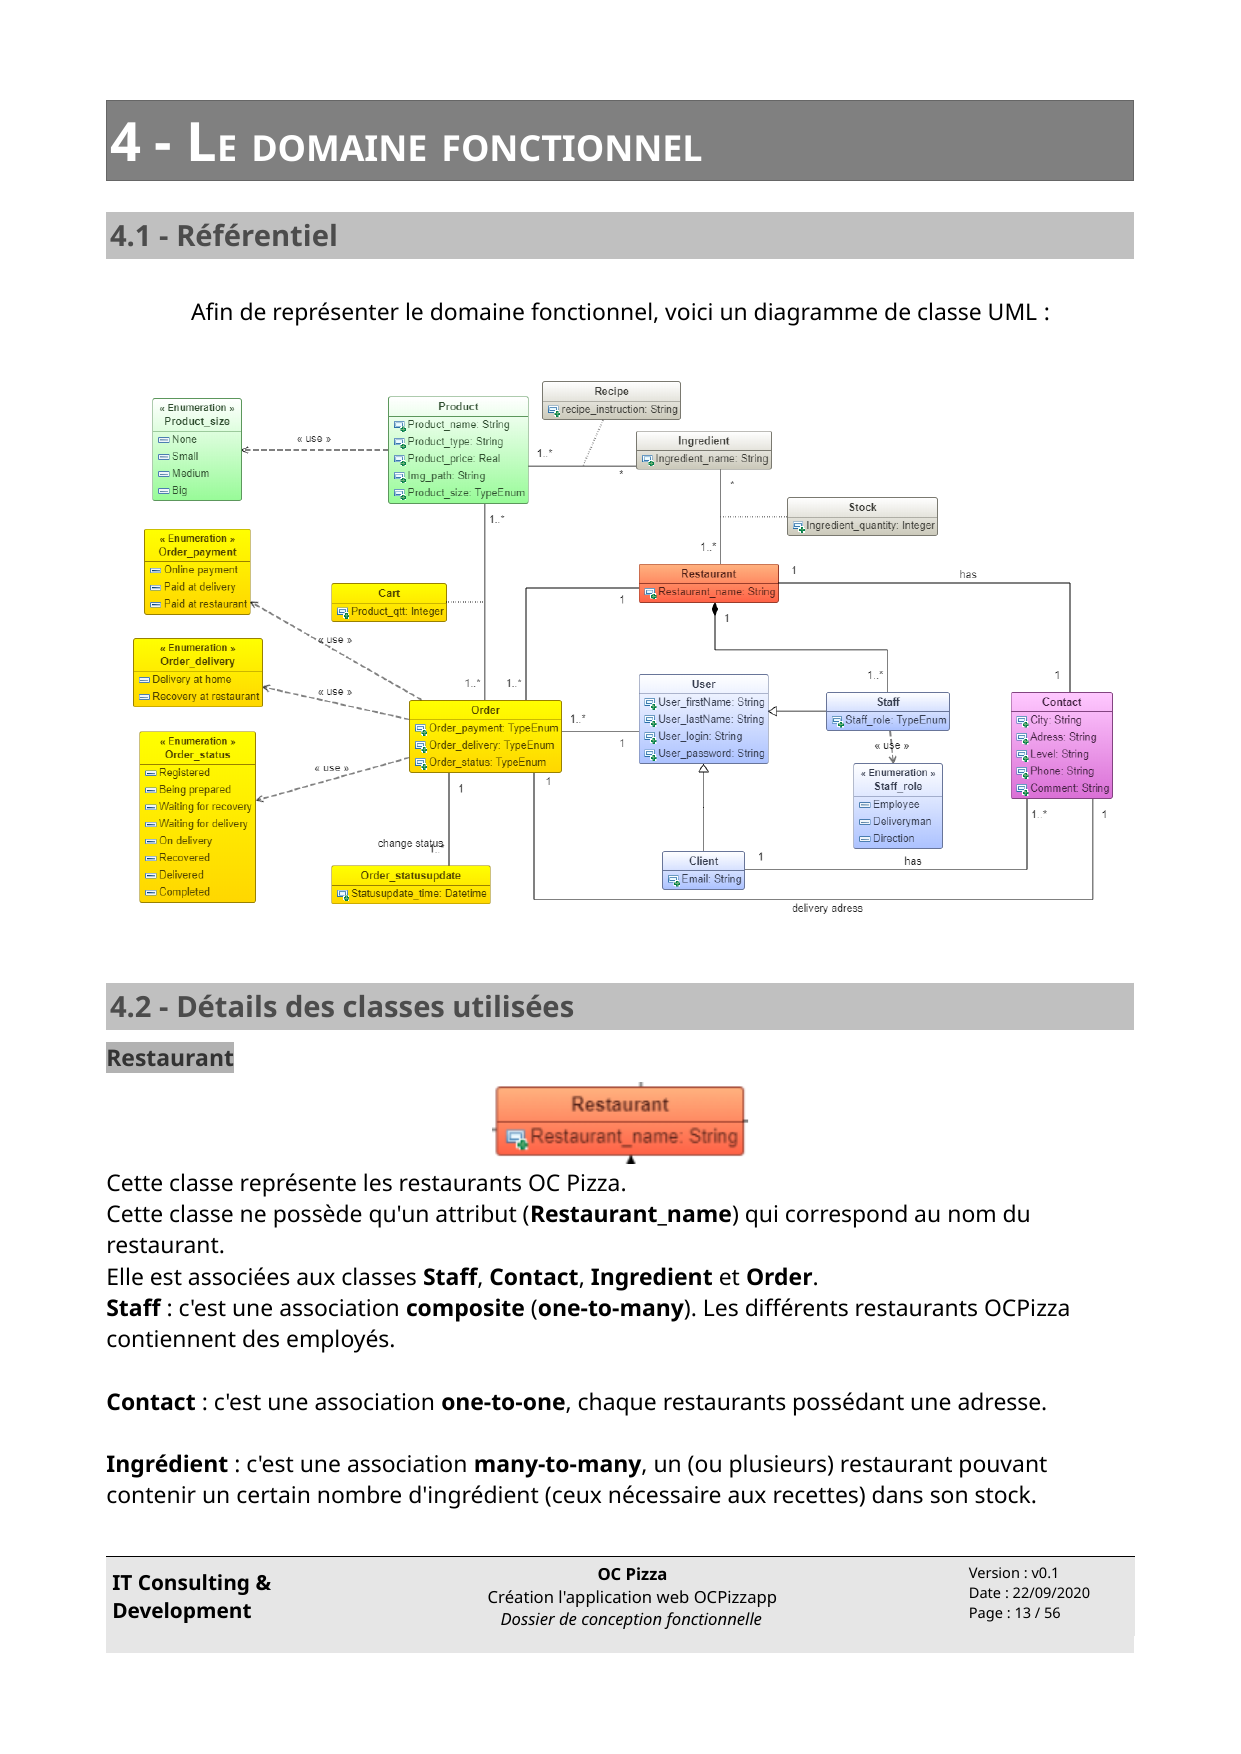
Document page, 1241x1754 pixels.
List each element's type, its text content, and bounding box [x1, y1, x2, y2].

picture [492, 1082, 749, 1164]
text Contact : c'est une association one-to-one, chaque restaurants possédant une adresse. [106, 1385, 1134, 1417]
text Restaurant [106, 1042, 1134, 1073]
text Staff : c'est une association composite (one-to-many). Les différents restaurants OCPizza contiennent des employés. [106, 1292, 1134, 1354]
subtitle Référentiel [107, 213, 1133, 258]
text Cette classe représente les restaurants OC Pizza. [106, 1167, 1134, 1198]
picture [118, 371, 1123, 921]
text Cette classe ne possède qu'un attribut (Restaurant_name) qui correspond au nom du restaurant. [106, 1198, 1134, 1260]
subtitle Détails des classes utilisées [107, 984, 1133, 1029]
subtitle Le domaine fonctionnel [107, 101, 1133, 180]
text Afin de représenter le domaine fonctionnel, voici un diagramme de classe UML : [106, 296, 1134, 327]
text Ingrédient : c'est une association many-to-many, un (ou plusieurs) restaurant pouvant contenir un certain nombre d'ingrédient (ceux nécessaire aux recettes) dans son stock. [106, 1448, 1134, 1510]
text Elle est associées aux classes Staff, Contact, Ingredient et Order. [106, 1260, 1134, 1292]
